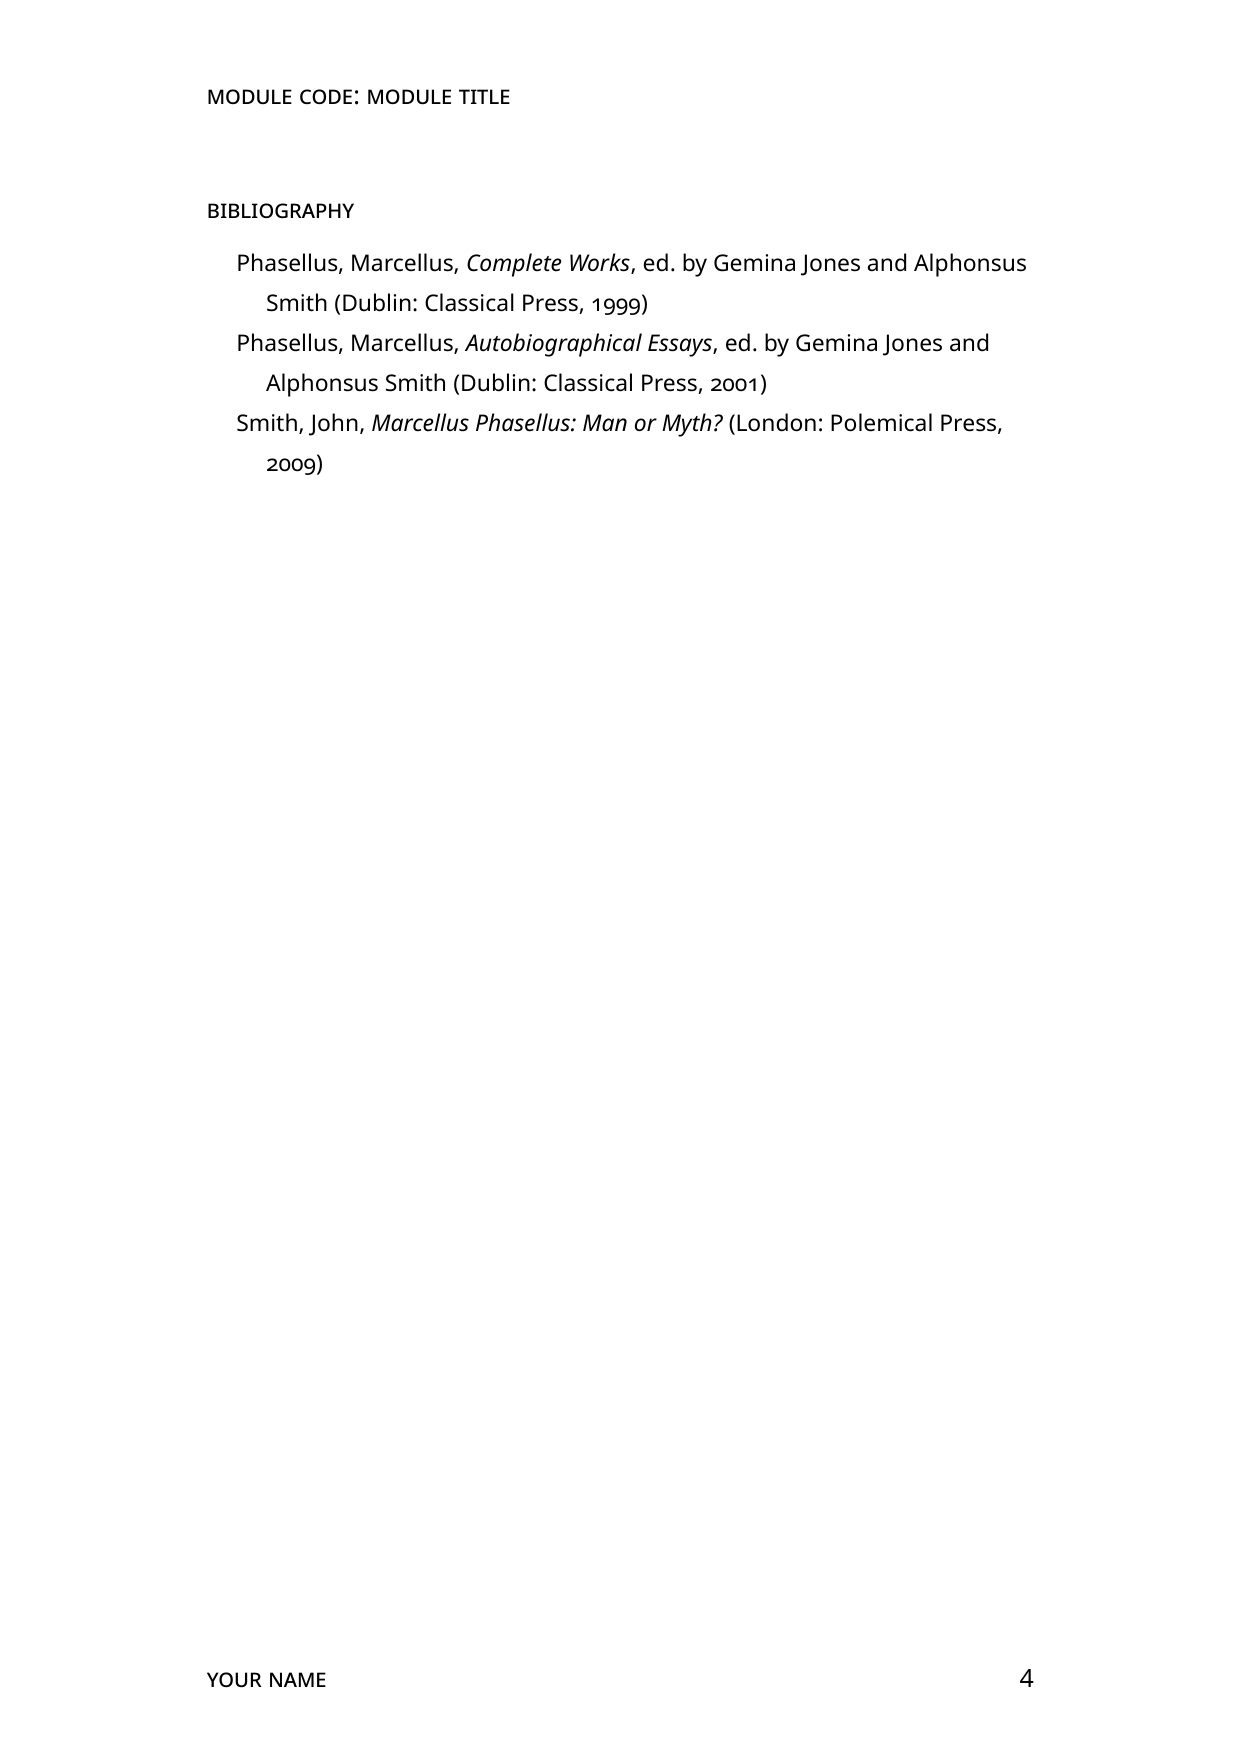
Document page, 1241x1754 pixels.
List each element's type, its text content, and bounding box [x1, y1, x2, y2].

text Phasellus, Marcellus, Autobiographical Essays, ed. by Gemina Jones and Alphonsus Smith (Dublin: Classical Press, 2001) [236, 327, 1033, 398]
text Smith, John, Marcellus Phasellus: Man or Myth? (London: Polemical Press, 2009) [236, 407, 1033, 479]
text Phasellus, Marcellus, Complete Works, ed. by Gemina Jones and Alphonsus Smith (Dublin: Classical Press, 1999) [236, 247, 1033, 318]
subtitle bibliography [207, 191, 1033, 226]
